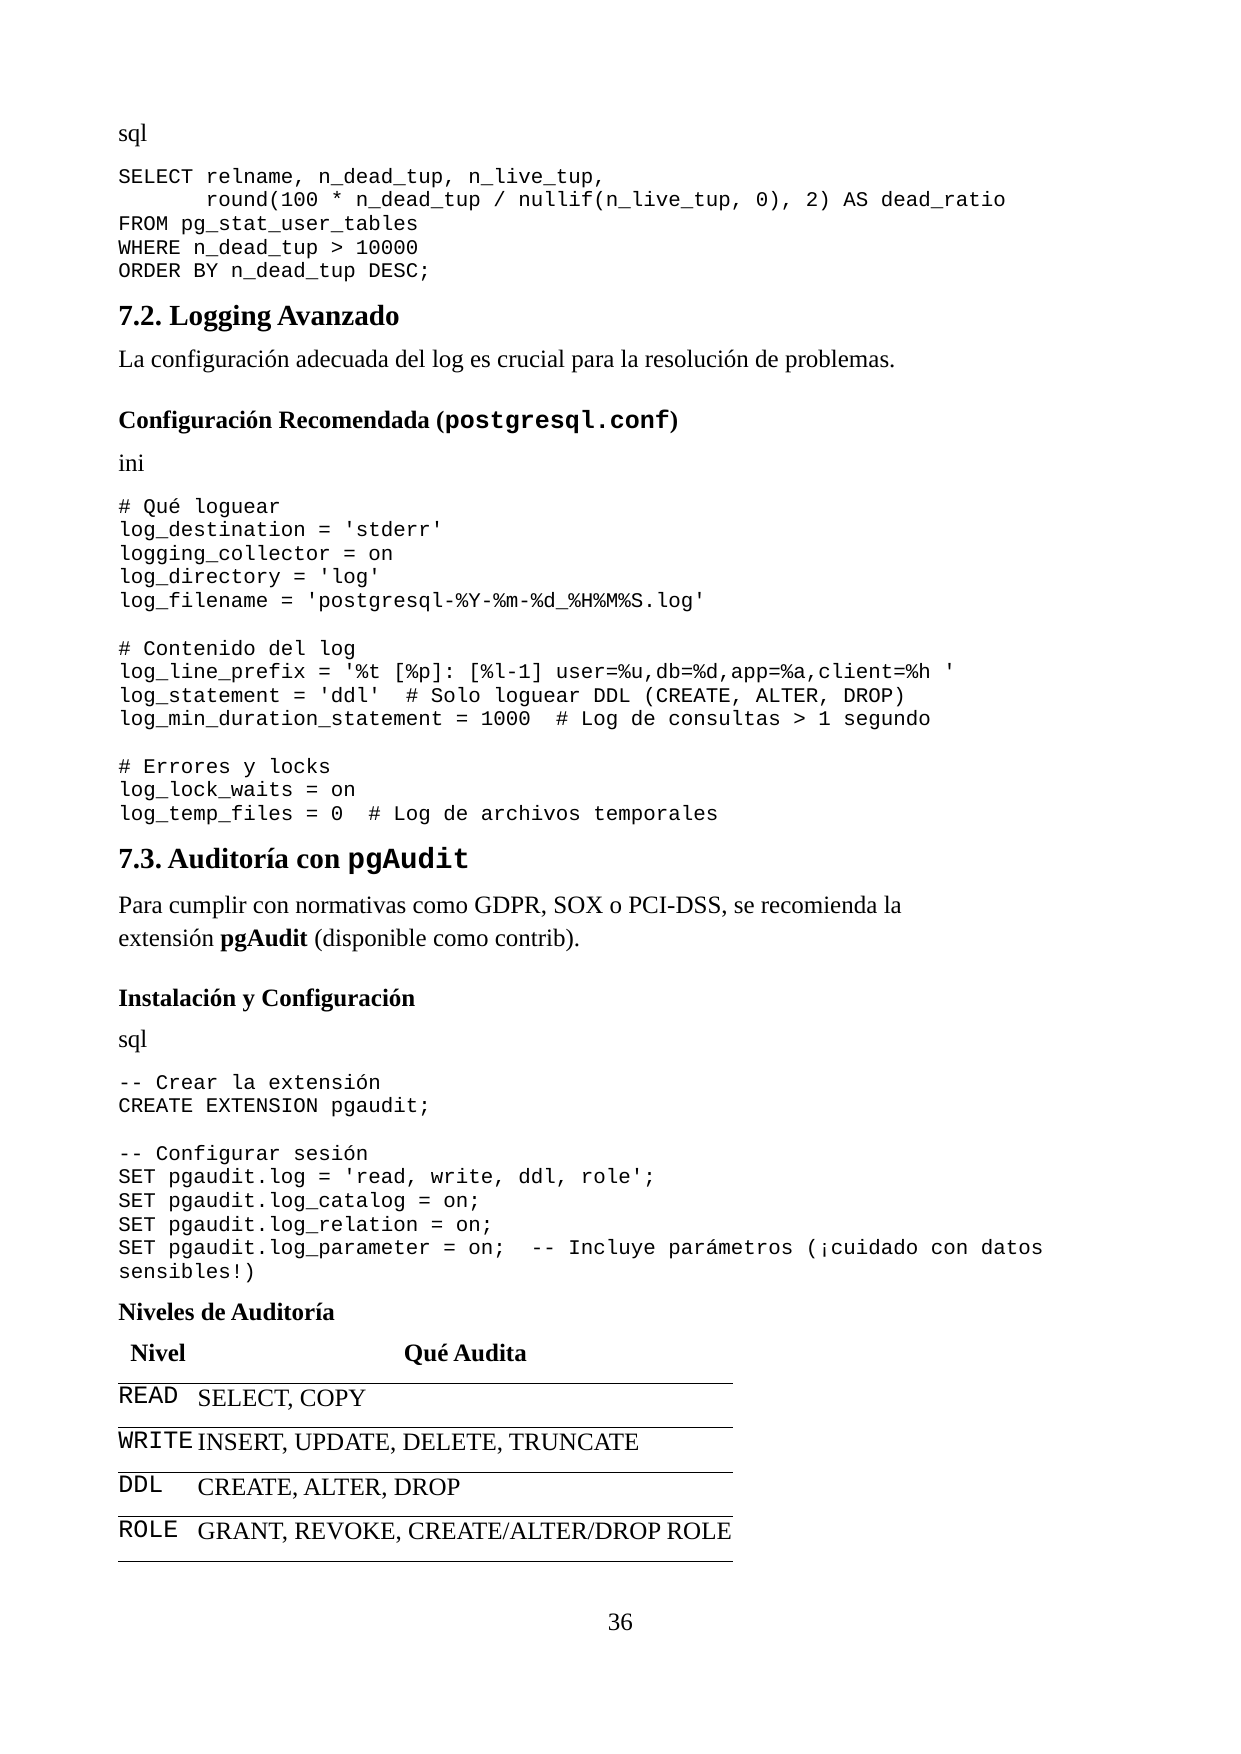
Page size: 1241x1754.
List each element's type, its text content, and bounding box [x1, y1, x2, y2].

text log_destination = 'stderr' [118, 519, 1122, 543]
text SET pgaudit.log = 'read, write, ddl, role'; [118, 1166, 1122, 1190]
subtitle 7.2. Logging Avanzado [118, 298, 1122, 332]
text SELECT relname, n_dead_tup, n_live_tup, [118, 166, 1122, 189]
table_cell READ [118, 1384, 197, 1427]
text log_statement = 'ddl' # Solo loguear DDL (CREATE, ALTER, DROP) [118, 685, 1122, 708]
text Para cumplir con normativas como GDPR, SOX o PCI-DSS, se recomienda la extensión pgAudit (disponible como contrib). [118, 890, 1122, 952]
text CREATE EXTENSION pgaudit; [118, 1095, 1122, 1119]
text logging_collector = on [118, 543, 1122, 567]
table_cell GRANT, REVOKE, CREATE/ALTER/DROP ROLE [198, 1517, 733, 1561]
table_cell ROLE [118, 1517, 197, 1561]
text # Contenido del log [118, 637, 1122, 661]
text WHERE n_dead_tup > 10000 [118, 237, 1122, 260]
text SET pgaudit.log_parameter = on; -- Incluye parámetros (¡cuidado con datos sensibles!) [118, 1237, 1122, 1284]
text ini [118, 448, 1122, 477]
table_header Nivel [118, 1338, 197, 1383]
table_cell INSERT, UPDATE, DELETE, TRUNCATE [198, 1428, 733, 1472]
text log_directory = 'log' [118, 567, 1122, 590]
text FROM pg_stat_user_tables [118, 213, 1122, 237]
text round(100 * n_dead_tup / nullif(n_live_tup, 0), 2) AS dead_ratio [118, 189, 1122, 213]
table_cell CREATE, ALTER, DROP [198, 1473, 733, 1516]
text La configuración adecuada del log es crucial para la resolución de problemas. [118, 344, 1122, 373]
table_cell WRITE [118, 1428, 197, 1472]
text sql [118, 118, 1122, 147]
text ORDER BY n_dead_tup DESC; [118, 260, 1122, 284]
text # Qué loguear [118, 496, 1122, 519]
text sql [118, 1024, 1122, 1053]
text -- Crear la extensión [118, 1072, 1122, 1095]
text -- Configurar sesión [118, 1143, 1122, 1166]
table_header Qué Audita [198, 1338, 733, 1383]
text log_lock_waits = on [118, 779, 1122, 803]
subtitle 7.3. Auditoría con pgAudit [118, 841, 1122, 877]
text log_temp_files = 0 # Log de archivos temporales [118, 803, 1122, 827]
subtitle Configuración Recomendada (postgresql.conf) [118, 405, 1122, 436]
text log_min_duration_statement = 1000 # Log de consultas > 1 segundo [118, 708, 1122, 732]
text # Errores y locks [118, 756, 1122, 779]
table_cell DDL [118, 1473, 197, 1516]
subtitle Instalación y Configuración [118, 983, 1122, 1012]
text log_filename = 'postgresql-%Y-%m-%d_%H%M%S.log' [118, 590, 1122, 614]
text log_line_prefix = '%t [%p]: [%l-1] user=%u,db=%d,app=%a,client=%h ' [118, 661, 1122, 685]
text SET pgaudit.log_relation = on; [118, 1214, 1122, 1237]
subtitle Niveles de Auditoría [118, 1297, 1122, 1326]
text SET pgaudit.log_catalog = on; [118, 1190, 1122, 1214]
table_cell SELECT, COPY [198, 1384, 733, 1427]
